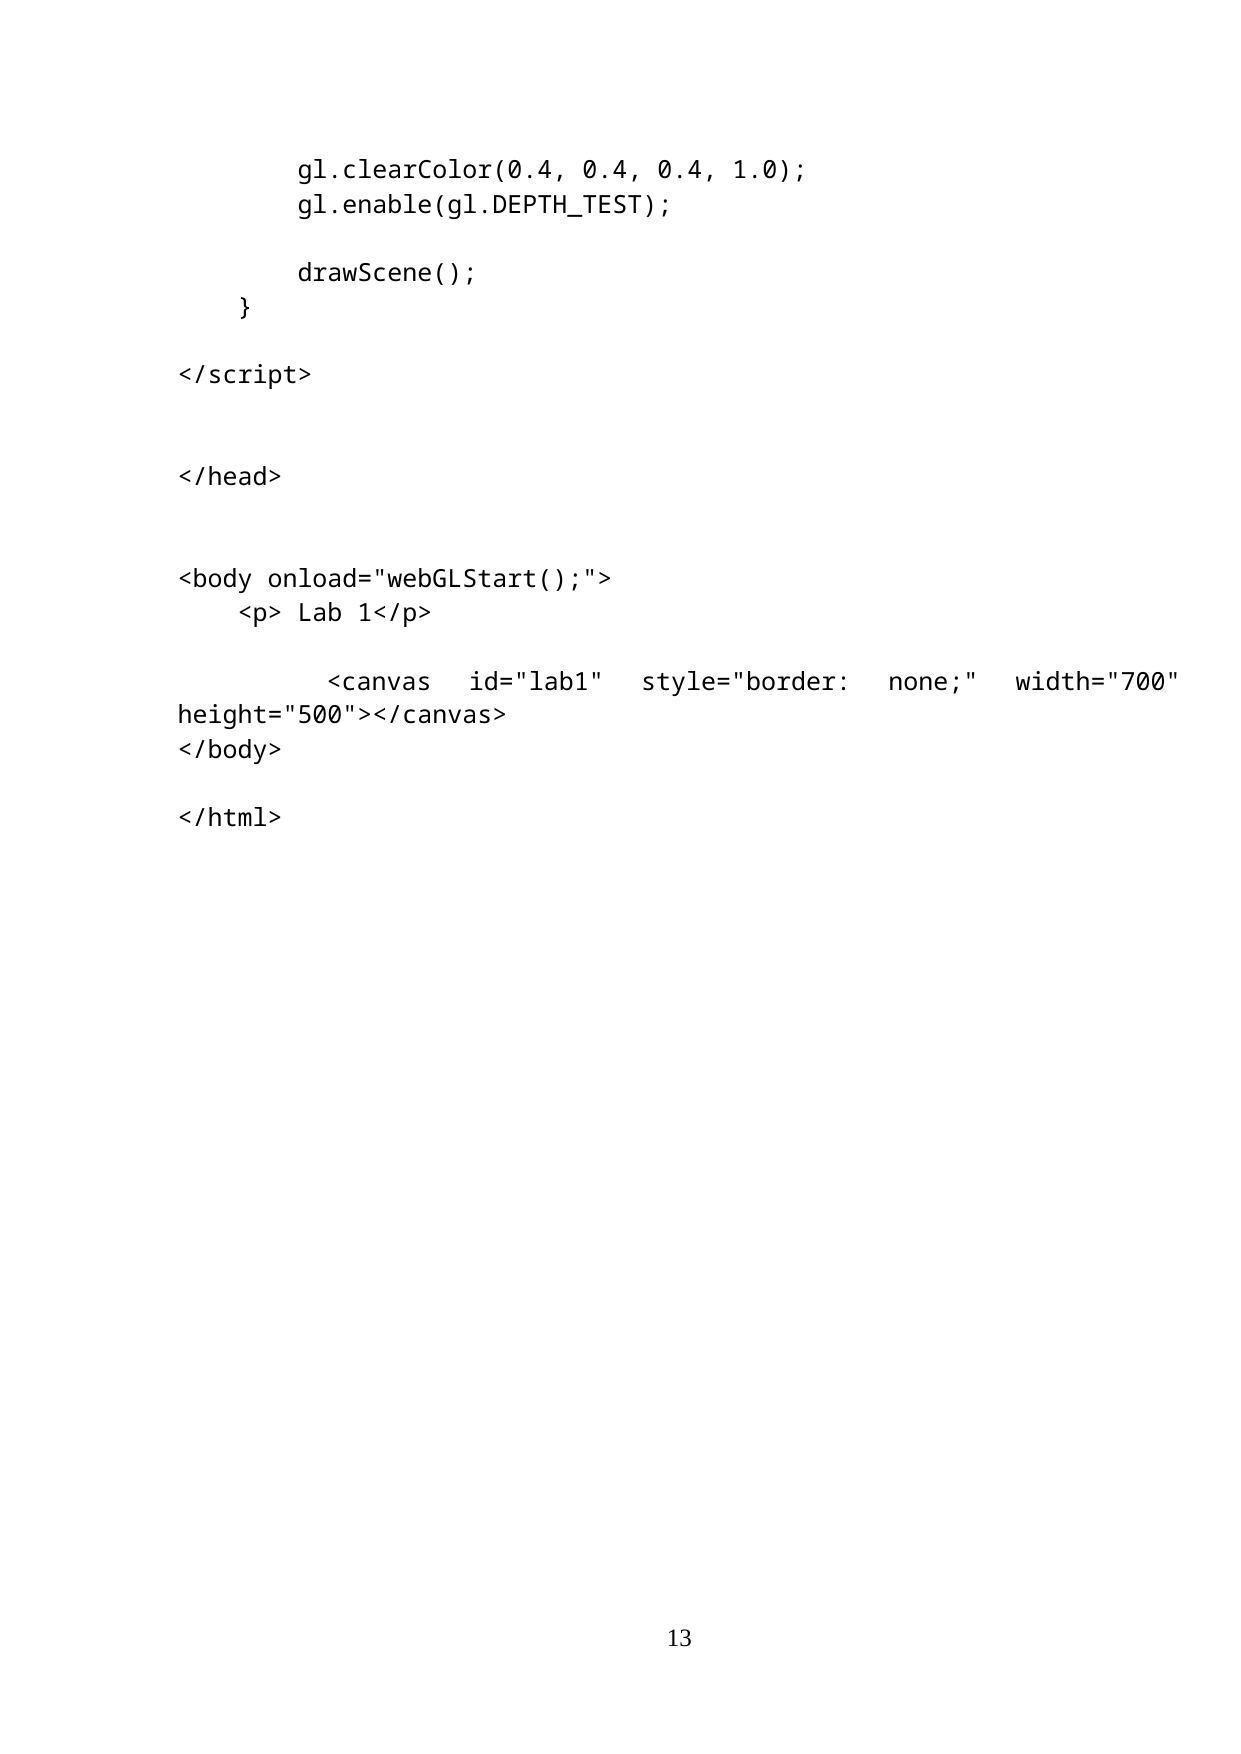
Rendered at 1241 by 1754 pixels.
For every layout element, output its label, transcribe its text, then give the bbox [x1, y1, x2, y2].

text </script> [177, 357, 1181, 391]
text } [177, 288, 1181, 322]
text </body> [177, 731, 1181, 765]
text <canvas id="lab1" style="border: none;" width="700" height="500"></canvas> [177, 663, 1181, 731]
text drawScene(); [177, 254, 1181, 288]
text <body onload="webGLStart();"> [177, 561, 1181, 595]
text gl.enable(gl.DEPTH_TEST); [177, 186, 1181, 220]
text </html> [177, 799, 1181, 833]
text <p> Lab 1</p> [177, 595, 1181, 629]
text </head> [177, 459, 1181, 493]
text gl.clearColor(0.4, 0.4, 0.4, 1.0); [177, 152, 1181, 186]
